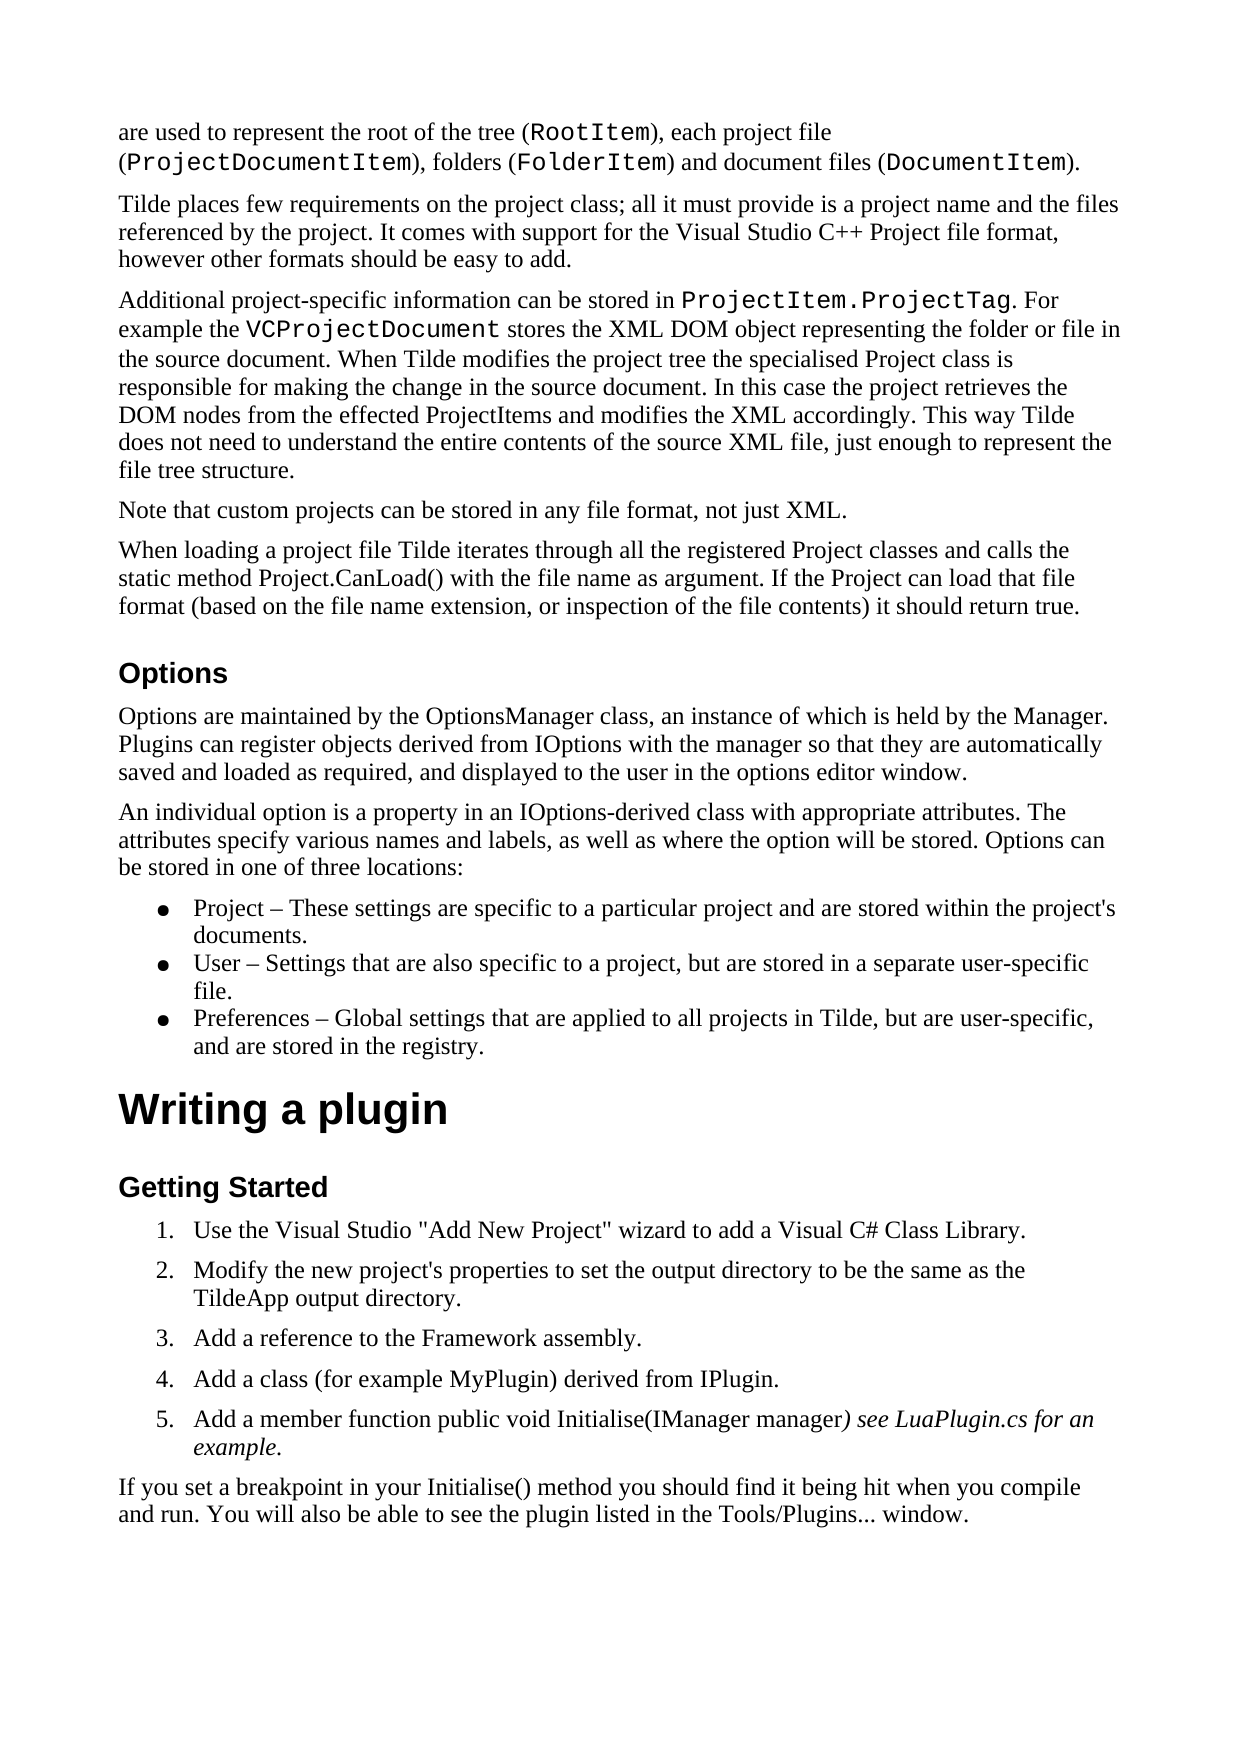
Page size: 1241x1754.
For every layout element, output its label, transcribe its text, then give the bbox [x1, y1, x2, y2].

text Options are maintained by the OptionsManager class, an instance of which is held by the Manager. Plugins can register objects derived from IOptions with the manager so that they are automatically saved and loaded as required, and displayed to the user in the options editor window. [118, 702, 1122, 786]
text When loading a project file Tilde iterates through all the registered Project classes and calls the static method Project.CanLoad() with the file name as argument. If the Project can load that file format (based on the file name extension, or inspection of the file contents) it should return true. [118, 537, 1122, 620]
list Add a reference to the Framework assembly. [156, 1324, 1122, 1352]
text are used to represent the root of the tree (RootItem), each project file (ProjectDocumentItem), folders (FolderItem) and document files (DocumentItem). [118, 118, 1122, 178]
text Tilde places few requirements on the project class; all it must provide is a project name and the files referenced by the project. It comes with support for the Visual Studio C++ Project file format, however other formats should be easy to add. [118, 190, 1122, 273]
text An individual option is a property in an IOptions-derived class with appropriate attributes. The attributes specify various names and labels, as well as where the option will be stored. Options can be stored in one of three locations: [118, 798, 1122, 881]
subtitle Options [118, 657, 1122, 690]
list Add a class (for example MyPlugin) derived from IPlugin. [156, 1365, 1122, 1392]
list Add a member function public void Initialise(IManager manager) see LuaPlugin.cs for an example. [156, 1405, 1122, 1460]
list Modify the new project's properties to set the output directory to be the same as the TildeApp output directory. [156, 1257, 1122, 1312]
list Use the Visual Studio "Add New Project" wizard to add a Visual C# Class Library. [156, 1216, 1122, 1244]
subtitle Getting Started [118, 1171, 1122, 1204]
text If you set a breakpoint in your Initialise() method you should find it being hit when you compile and run. You will also be able to see the plugin listed in the Tools/Plugins... window. [118, 1473, 1122, 1528]
subtitle Writing a plugin [118, 1085, 1122, 1134]
list Project – These settings are specific to a particular project and are stored within the project's documents. [156, 894, 1122, 949]
text Additional project-specific information can be stored in ProjectItem.ProjectTag. For example the VCProjectDocument stores the XML DOM object representing the folder or file in the source document. When Tilde modifies the project tree the specialised Project class is responsible for making the change in the source document. In this case the project retrieves the DOM nodes from the effected ProjectItems and modifies the XML accordingly. This way Tilde does not need to understand the entire contents of the source XML file, just enough to represent the file tree structure. [118, 286, 1122, 484]
list Preferences – Global settings that are applied to all projects in Tilde, but are user-specific, and are stored in the registry. [156, 1004, 1122, 1060]
list User – Settings that are also specific to a project, but are stored in a separate user-specific file. [156, 949, 1122, 1004]
text Note that custom projects can be stored in any file format, not just XML. [118, 496, 1122, 524]
